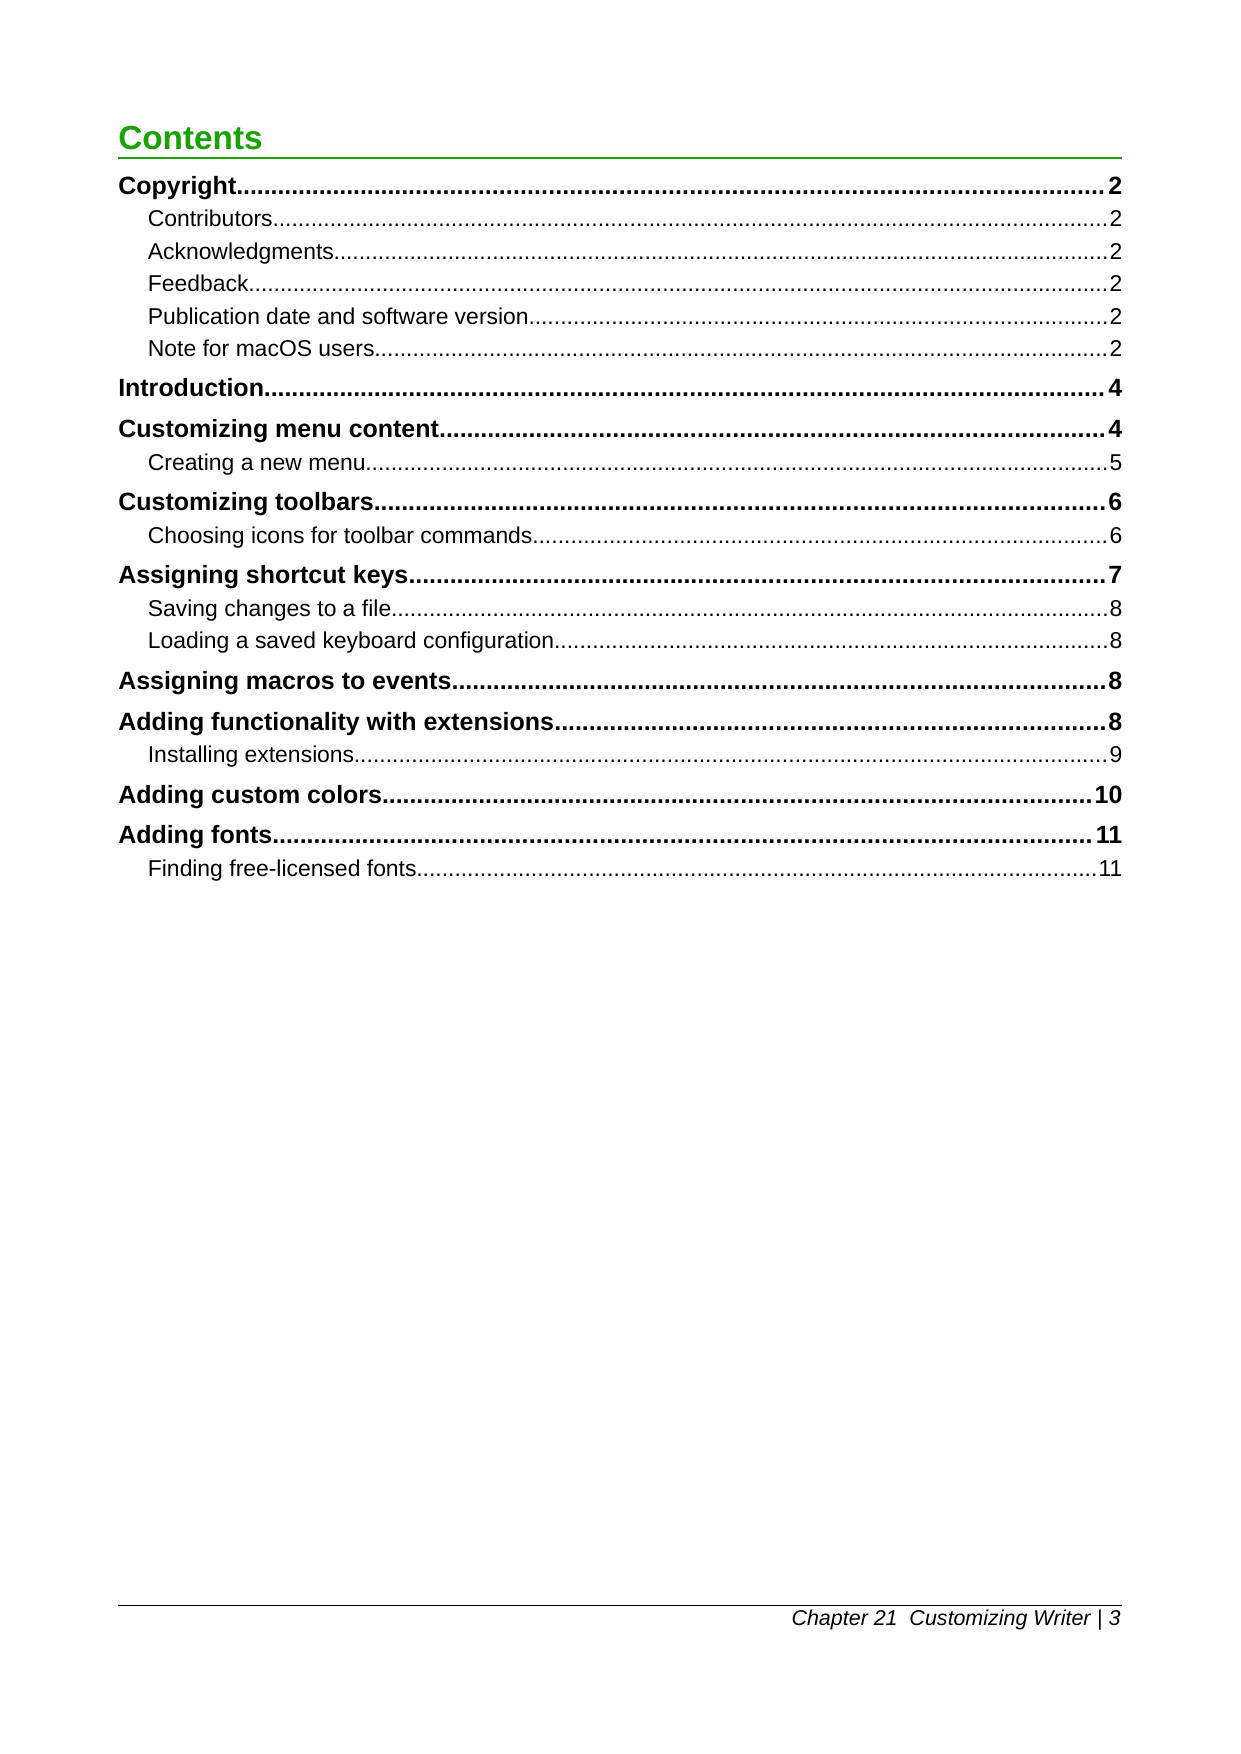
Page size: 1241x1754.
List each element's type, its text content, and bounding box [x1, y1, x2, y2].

text Copyright 2 [118, 171, 1122, 199]
text Publication date and software version 2 [148, 303, 1122, 329]
text Contributors 2 [148, 205, 1122, 232]
text Loading a saved keyboard configuration 8 [148, 627, 1122, 654]
text Customizing menu content 4 [118, 414, 1122, 443]
text Assigning shortcut keys 7 [118, 560, 1122, 589]
text Adding functionality with extensions 8 [118, 707, 1122, 735]
text Saving changes to a file 8 [148, 595, 1122, 621]
text Finding free-licensed fonts 11 [148, 855, 1122, 882]
text Acknowledgments 2 [148, 238, 1122, 264]
text Assigning macros to events 8 [118, 666, 1122, 694]
text Introduction 4 [118, 373, 1122, 402]
text Choosing icons for toolbar commands 6 [148, 522, 1122, 548]
text Creating a new menu 5 [148, 449, 1122, 475]
text Adding custom colors 10 [118, 780, 1122, 808]
text Feedback 2 [148, 270, 1122, 297]
text Adding fonts 11 [118, 820, 1122, 849]
text Customizing toolbars 6 [118, 487, 1122, 516]
subtitle Contents [118, 118, 1122, 157]
text Installing extensions 9 [148, 741, 1122, 768]
text Note for macOS users 2 [148, 335, 1122, 361]
